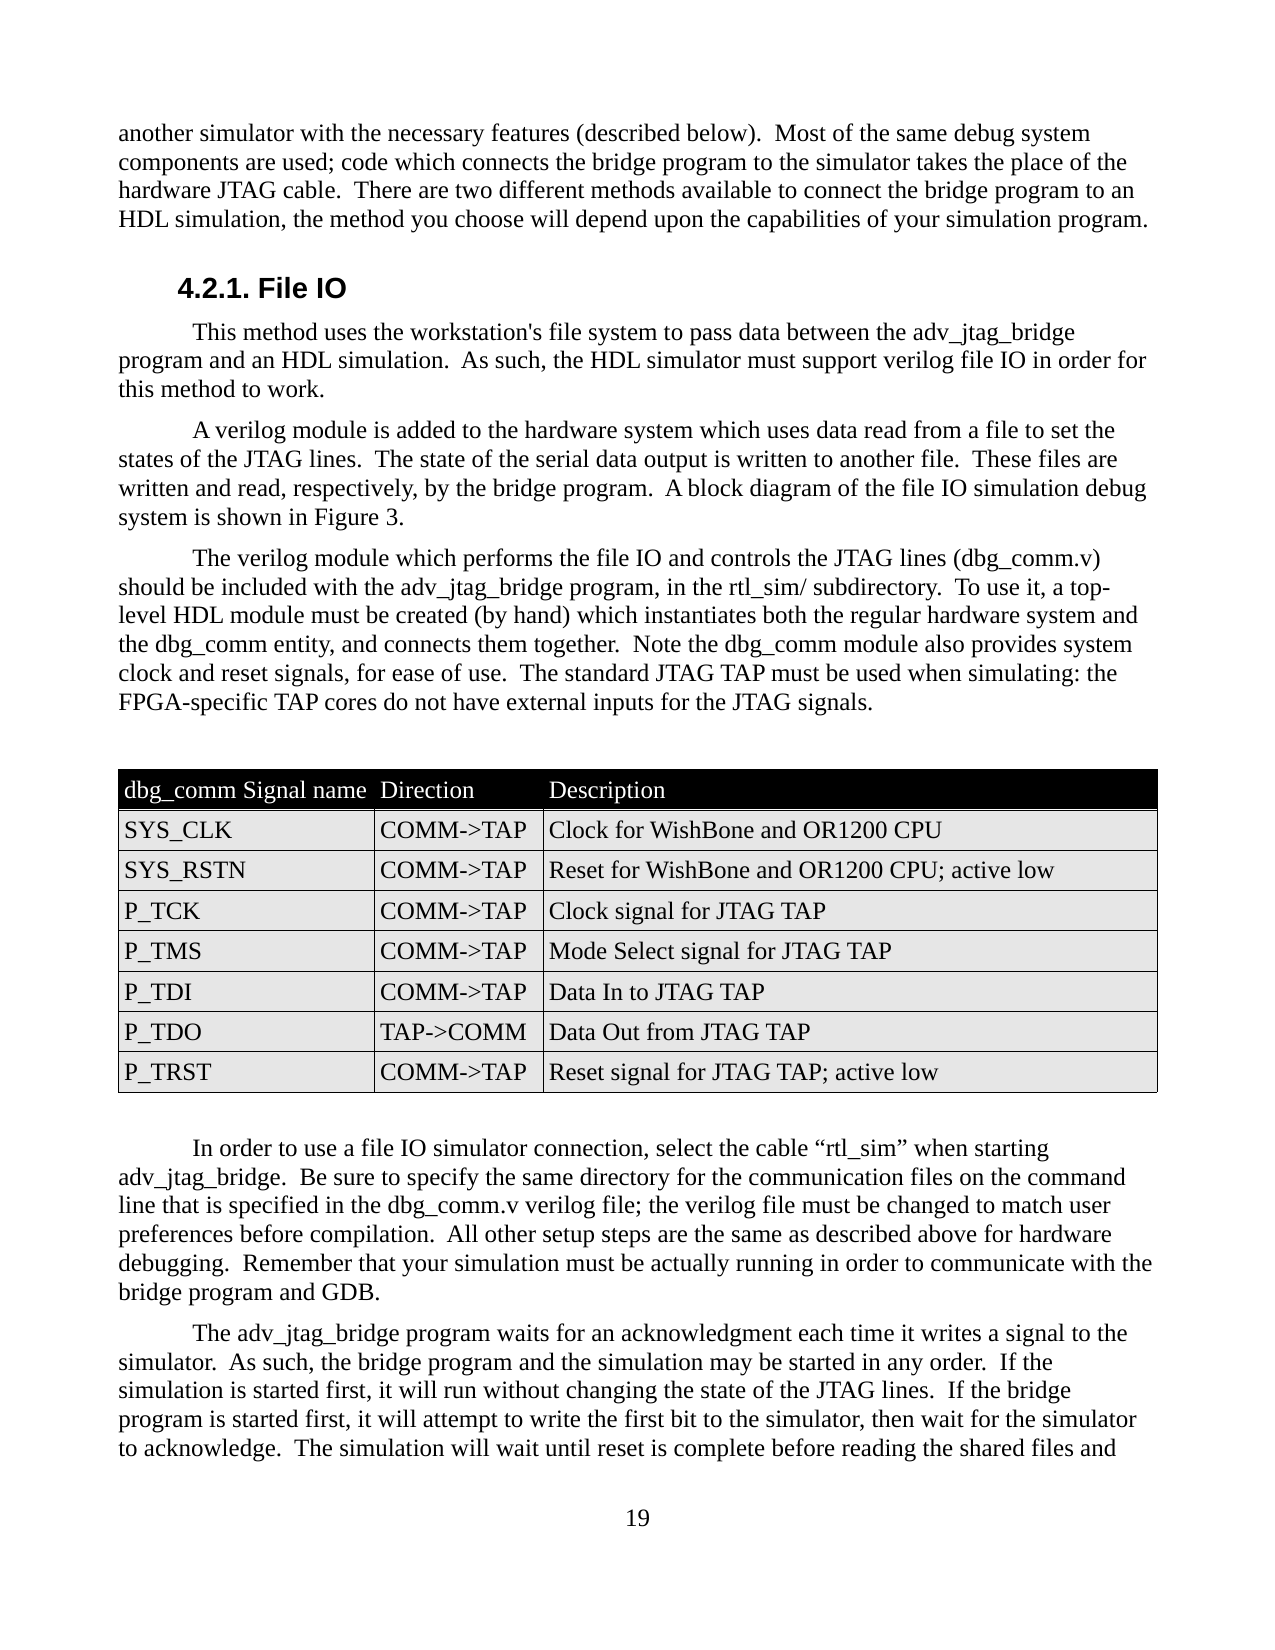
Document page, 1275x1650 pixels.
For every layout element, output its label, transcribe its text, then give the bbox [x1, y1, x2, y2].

table_cell Data In to JTAG TAP [544, 972, 1157, 1011]
subtitle File IO [177, 271, 1157, 304]
table_header dbg_comm Signal name [119, 770, 374, 809]
table_cell Reset for WishBone and OR1200 CPU; active low [544, 851, 1157, 890]
text A verilog module is added to the hardware system which uses data read from a file to set the states of the JTAG lines. The state of the serial data output is written to another file. These files are written and read, respectively, by the bridge program. A block diagram of the file IO simulation debug system is shown in Figure 3. [118, 415, 1157, 530]
table_header Direction [375, 770, 543, 809]
table_cell COMM->TAP [375, 1052, 543, 1092]
table_cell P_TCK [119, 891, 374, 930]
text another simulator with the necessary features (described below). Most of the same debug system components are used; code which connects the bridge program to the simulator takes the place of the hardware JTAG cable. There are two different methods available to connect the bridge program to an HDL simulation, the method you choose will depend upon the capabilities of your simulation program. [118, 118, 1157, 233]
table_cell COMM->TAP [375, 931, 543, 971]
table_cell COMM->TAP [375, 972, 543, 1011]
text This method uses the workstation's file system to pass data between the adv_jtag_bridge program and an HDL simulation. As such, the HDL simulator must support verilog file IO in order for this method to work. [118, 317, 1157, 403]
table_cell COMM->TAP [375, 851, 543, 890]
table_header Description [544, 770, 1157, 809]
text The verilog module which performs the file IO and controls the JTAG lines (dbg_comm.v) should be included with the adv_jtag_bridge program, in the rtl_sim/ subdirectory. To use it, a top-level HDL module must be created (by hand) which instantiates both the regular hardware system and the dbg_comm entity, and connects them together. Note the dbg_comm module also provides system clock and reset signals, for ease of use. The standard JTAG TAP must be used when simulating: the FPGA-specific TAP cores do not have external inputs for the JTAG signals. [118, 543, 1157, 715]
table_cell Clock for WishBone and OR1200 CPU [544, 811, 1157, 850]
table_cell P_TRST [119, 1052, 374, 1092]
table_cell Clock signal for JTAG TAP [544, 891, 1157, 930]
table_cell COMM->TAP [375, 891, 543, 930]
table_cell SYS_RSTN [119, 851, 374, 890]
table_cell P_TDO [119, 1012, 374, 1051]
table_cell SYS_CLK [119, 811, 374, 850]
table_cell COMM->TAP [375, 811, 543, 850]
table_cell TAP->COMM [375, 1012, 543, 1051]
table_cell P_TDI [119, 972, 374, 1011]
table_cell Reset signal for JTAG TAP; active low [544, 1052, 1157, 1092]
table_cell Mode Select signal for JTAG TAP [544, 931, 1157, 971]
text In order to use a file IO simulator connection, select the cable “rtl_sim” when starting adv_jtag_bridge. Be sure to specify the same directory for the communication files on the command line that is specified in the dbg_comm.v verilog file; the verilog file must be changed to match user preferences before compilation. All other setup steps are the same as described above for hardware debugging. Remember that your simulation must be actually running in order to communicate with the bridge program and GDB. [118, 1133, 1157, 1306]
text The adv_jtag_bridge program waits for an acknowledgment each time it writes a signal to the simulator. As such, the bridge program and the simulation may be started in any order. If the simulation is started first, it will run without changing the state of the JTAG lines. If the bridge program is started first, it will attempt to write the first bit to the simulator, then wait for the simulator to acknowledge. The simulation will wait until reset is complete before reading the shared files and [118, 1318, 1157, 1462]
table_cell P_TMS [119, 931, 374, 971]
table_cell Data Out from JTAG TAP [544, 1012, 1157, 1051]
